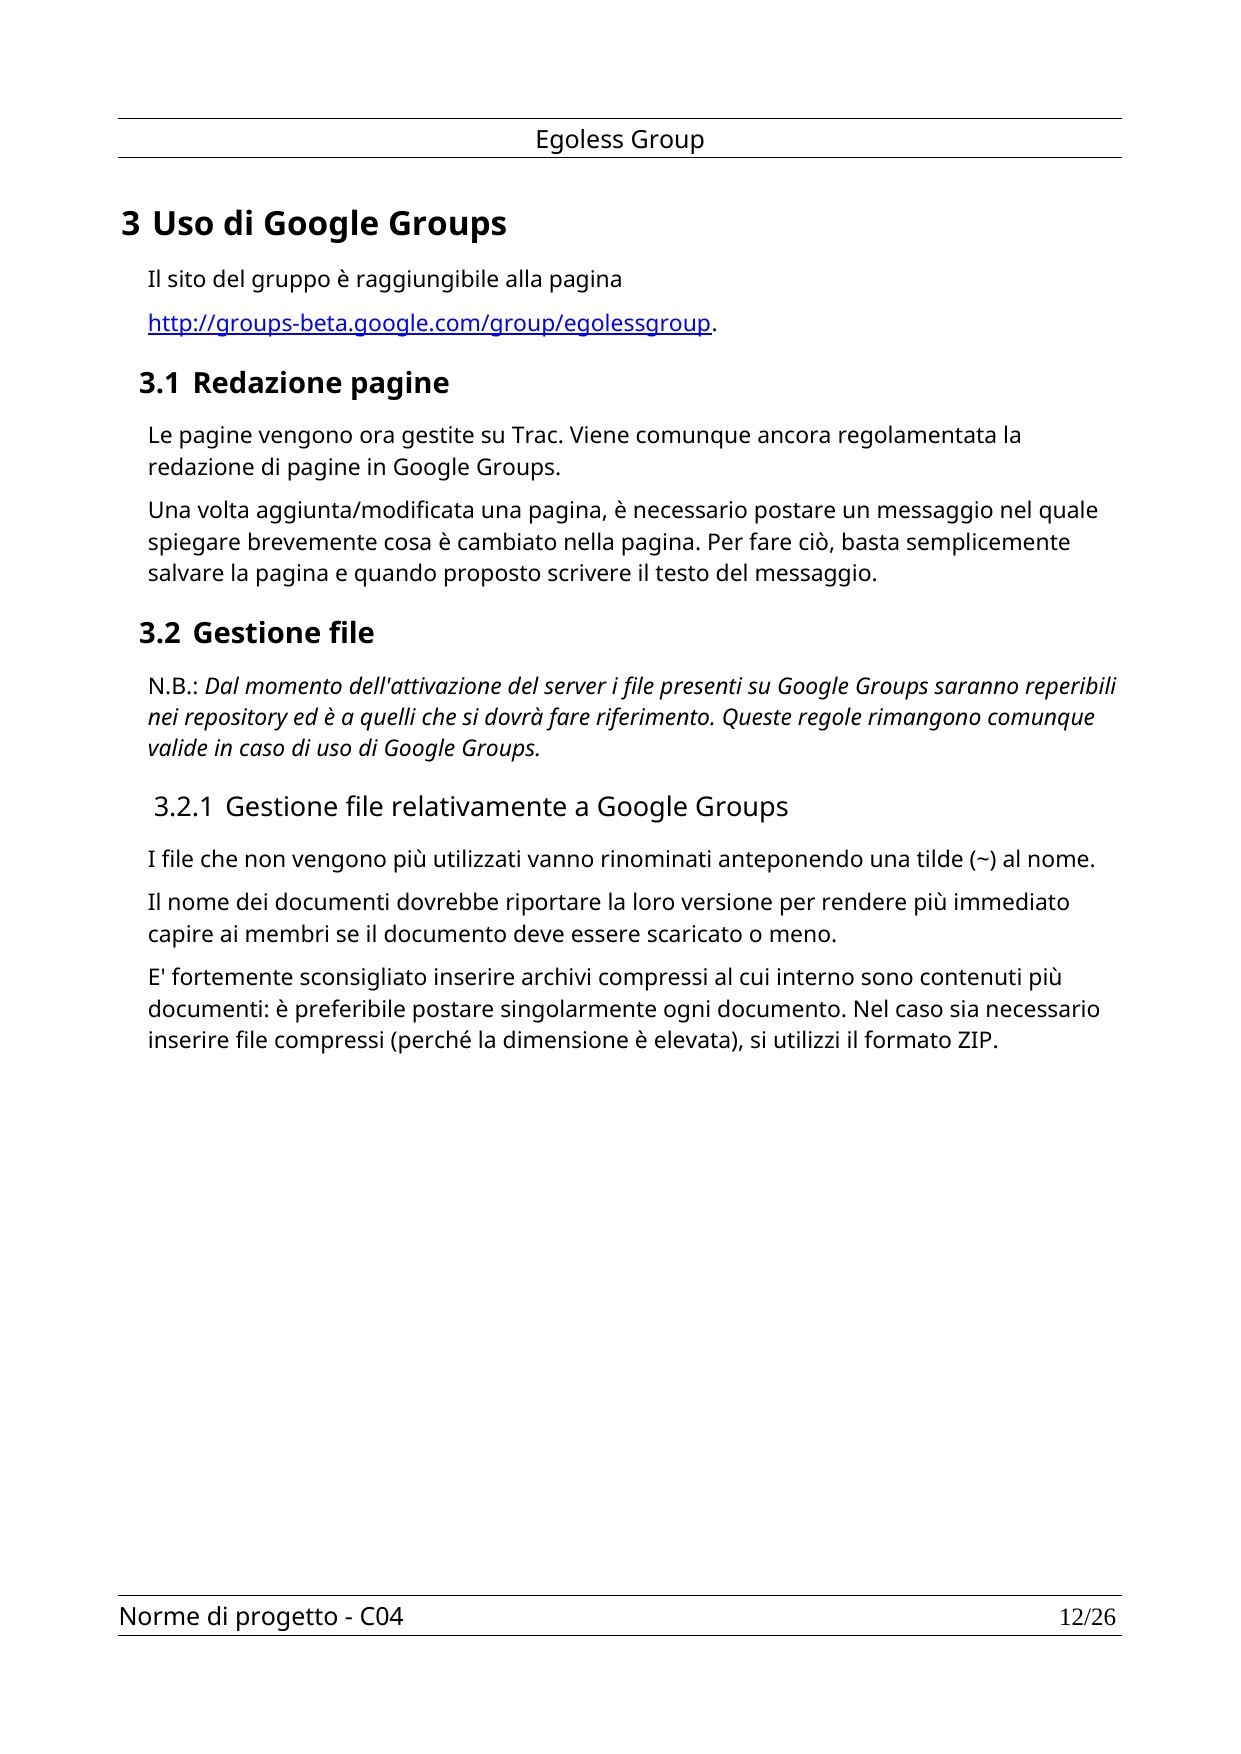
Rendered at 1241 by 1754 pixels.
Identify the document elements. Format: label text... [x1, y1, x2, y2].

text Il sito del gruppo è raggiungibile alla pagina [148, 263, 1122, 294]
text E' fortemente sconsigliato inserire archivi compressi al cui interno sono contenuti più documenti: è preferibile postare singolarmente ogni documento. Nel caso sia necessario inserire file compressi (perché la dimensione è elevata), si utilizzi il formato ZIP. [148, 961, 1122, 1055]
text http://groups-beta.google.com/group/egolessgroup. [148, 307, 1122, 338]
text Una volta aggiunta/modificata una pagina, è necessario postare un messaggio nel quale spiegare brevemente cosa è cambiato nella pagina. Per fare ciò, basta semplicemente salvare la pagina e quando proposto scrivere il testo del messaggio. [148, 494, 1122, 588]
subtitle Gestione file [139, 612, 1122, 652]
text I file che non vengono più utilizzati vanno rinominati anteponendo una tilde (~) al nome. [148, 842, 1122, 874]
subtitle Uso di Google Groups [121, 200, 1122, 245]
subtitle Gestione file relativamente a Google Groups [153, 788, 1122, 825]
subtitle Redazione pagine [139, 362, 1122, 402]
text N.B.: Dal momento dell'attivazione del server i file presenti su Google Groups saranno reperibili nei repository ed è a quelli che si dovrà fare riferimento. Queste regole rimangono comunque valide in caso di uso di Google Groups. [148, 670, 1122, 764]
text Il nome dei documenti dovrebbe riportare la loro versione per rendere più immediato capire ai membri se il documento deve essere scaricato o meno. [148, 886, 1122, 949]
text Le pagine vengono ora gestite su Trac. Viene comunque ancora regolamentata la redazione di pagine in Google Groups. [148, 419, 1122, 482]
